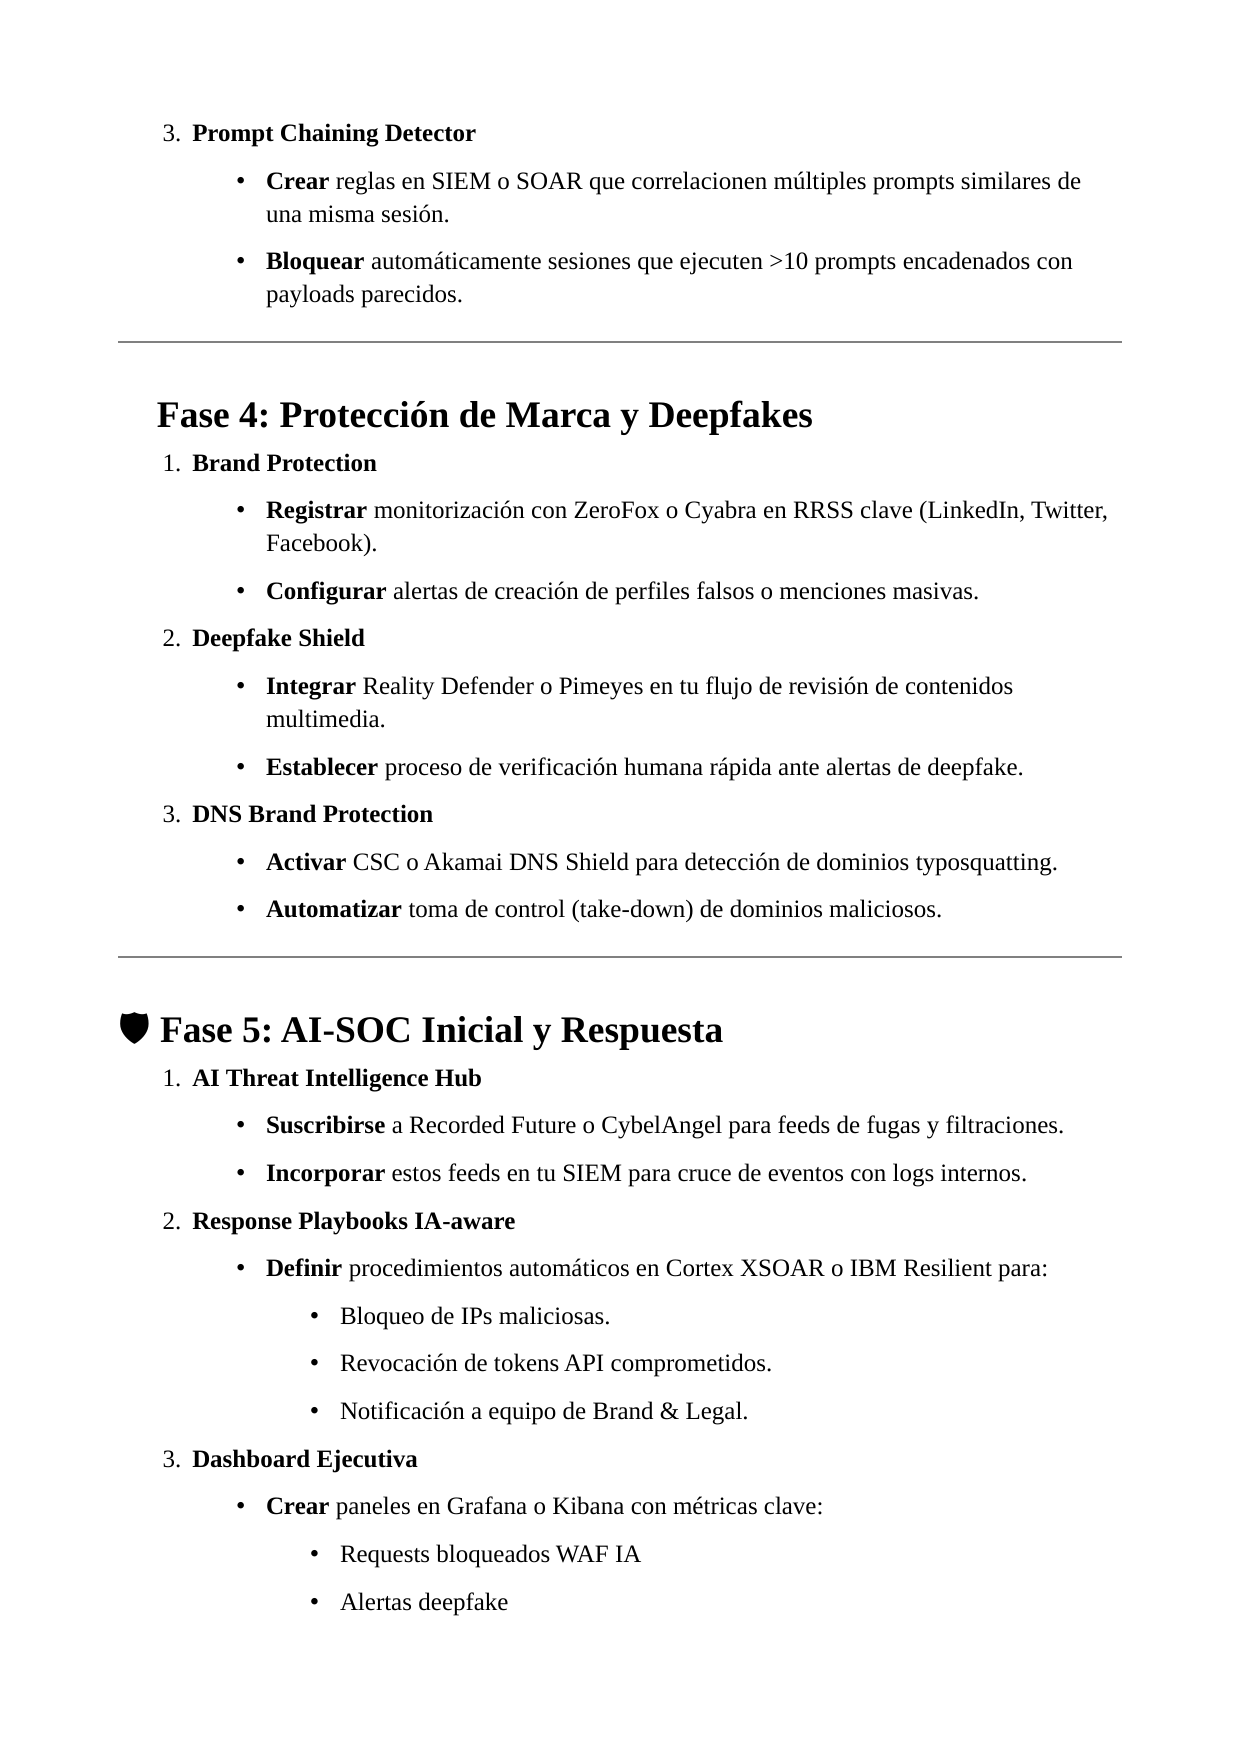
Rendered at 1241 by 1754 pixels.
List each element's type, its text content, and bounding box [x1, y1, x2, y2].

list Activar CSC o Akamai DNS Shield para detección de dominios typosquatting. [236, 847, 1122, 876]
subtitle 🎯 Fase 4: Protección de Marca y Deepfakes [118, 392, 1122, 435]
list Deepfake Shield [162, 623, 1122, 652]
list Suscribirse a Recorded Future o CybelAngel para feeds de fugas y filtraciones. [236, 1111, 1122, 1139]
list Bloquear automáticamente sesiones que ejecuten >10 prompts encadenados con payloads parecidos. [236, 246, 1122, 308]
list Dashboard Ejecutiva [162, 1444, 1122, 1472]
list Crear reglas en SIEM o SOAR que correlacionen múltiples prompts similares de una misma sesión. [236, 166, 1122, 227]
list AI Threat Intelligence Hub [162, 1063, 1122, 1092]
list Automatizar toma de control (take‑down) de dominios maliciosos. [236, 894, 1122, 923]
list Bloqueo de IPs maliciosas. [310, 1301, 1122, 1330]
list Establecer proceso de verificación humana rápida ante alertas de deepfake. [236, 752, 1122, 781]
list Crear paneles en Grafana o Kibana con métricas clave: [236, 1491, 1122, 1520]
subtitle 🛡️ Fase 5: AI‑SOC Inicial y Respuesta [118, 1007, 1122, 1050]
list Prompt Chaining Detector [162, 118, 1122, 147]
list Brand Protection [162, 448, 1122, 476]
list Notificación a equipo de Brand & Legal. [310, 1396, 1122, 1425]
list Configurar alertas de creación de perfiles falsos o menciones masivas. [236, 576, 1122, 605]
list DNS Brand Protection [162, 799, 1122, 828]
list Revocación de tokens API comprometidos. [310, 1348, 1122, 1377]
list Alertas deepfake [310, 1587, 1122, 1615]
list Registrar monitorización con ZeroFox o Cyabra en RRSS clave (LinkedIn, Twitter, Facebook). [236, 495, 1122, 557]
list Response Playbooks IA‑aware [162, 1206, 1122, 1234]
list Integrar Reality Defender o Pimeyes en tu flujo de revisión de contenidos multimedia. [236, 671, 1122, 733]
list Definir procedimientos automáticos en Cortex XSOAR o IBM Resilient para: [236, 1253, 1122, 1282]
list Incorporar estos feeds en tu SIEM para cruce de eventos con logs internos. [236, 1158, 1122, 1187]
list Requests bloqueados WAF IA [310, 1539, 1122, 1568]
